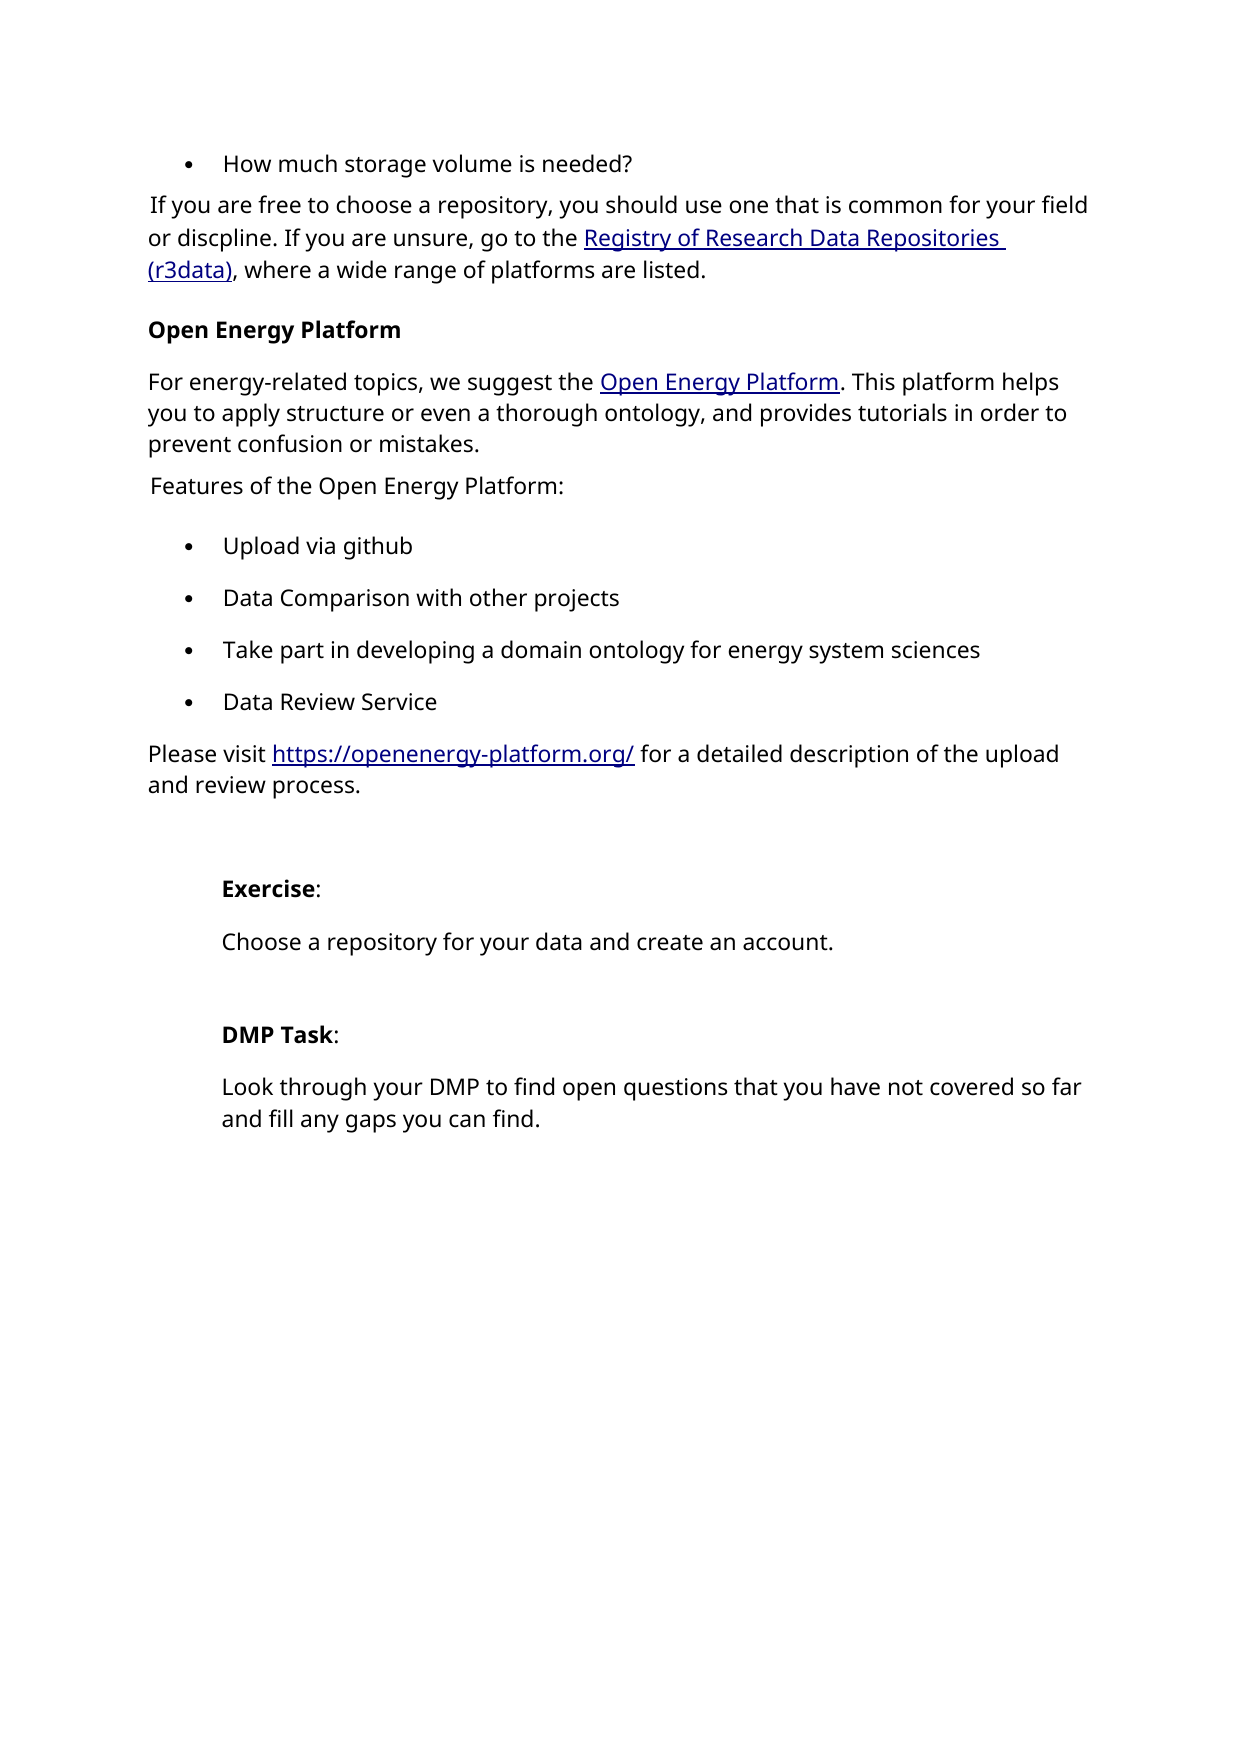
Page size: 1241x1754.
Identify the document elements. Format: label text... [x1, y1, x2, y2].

text If you are free to choose a repository, you should use one that is common for your field or discpline. If you are unsure, go to the Registry of Research Data Repositories (r3data), where a wide range of platforms are listed. [148, 189, 1093, 286]
list Data Review Service [185, 686, 1093, 717]
list Upload via github [185, 530, 1093, 561]
list Take part in developing a domain ontology for energy system sciences [185, 634, 1093, 665]
text Open Energy Platform [148, 314, 1093, 345]
text Look through your DMP to find open questions that you have not covered so far and fill any gaps you can find. [221, 1071, 1093, 1134]
text Exercise: [221, 873, 1093, 905]
text For energy-related topics, we suggest the Open Energy Platform. This platform helps you to apply structure or even a thorough ontology, and provides tutorials in order to prevent confusion or mistakes. [148, 366, 1093, 460]
list Data Comparison with other projects [185, 582, 1093, 613]
text Choose a repository for your data and create an account. [221, 926, 1093, 957]
text Please visit https://openenergy-platform.org/ for a detailed description of the upload and review process. [148, 738, 1093, 801]
text Features of the Open Energy Platform: [148, 470, 1093, 501]
text DMP Task: [221, 1019, 1093, 1051]
list How much storage volume is needed? [185, 148, 1093, 179]
